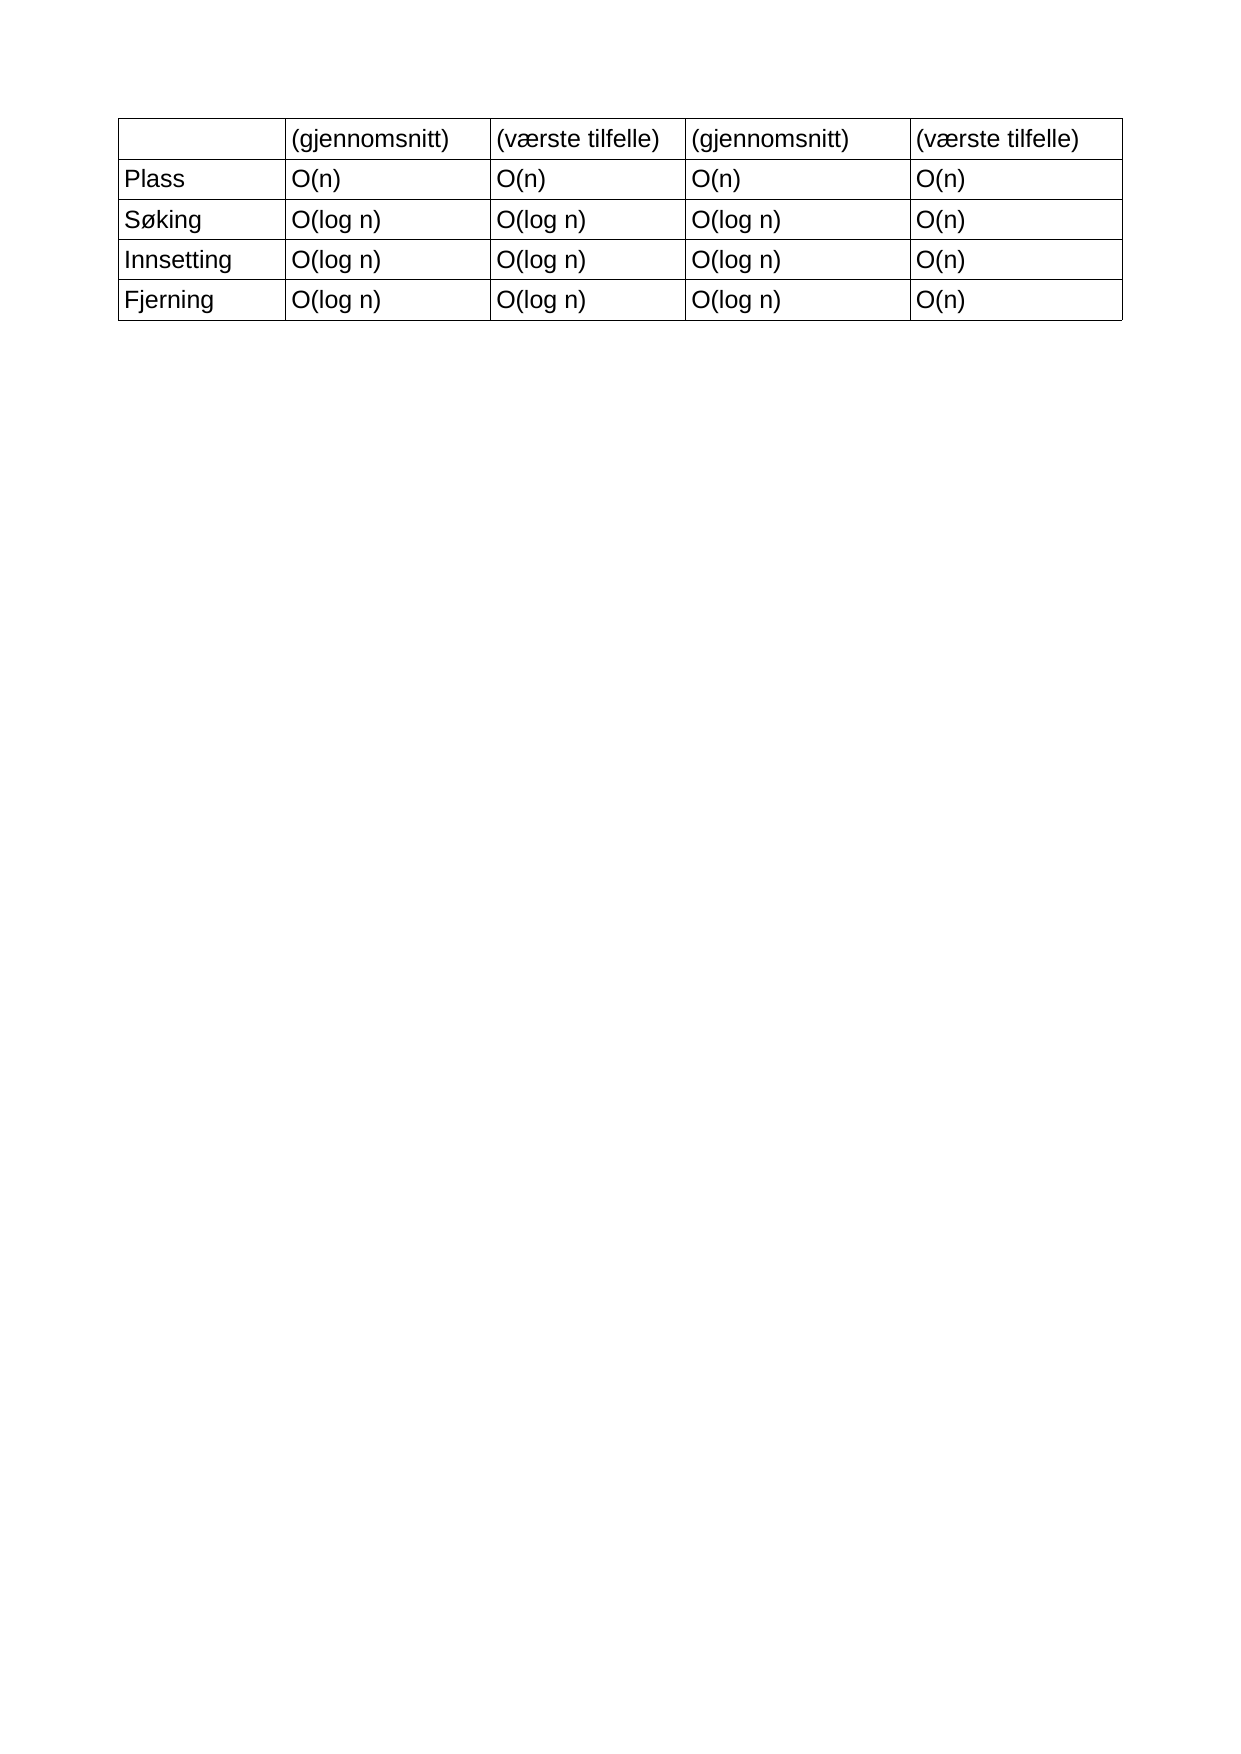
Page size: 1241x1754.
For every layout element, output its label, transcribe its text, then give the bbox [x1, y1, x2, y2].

table_cell O(n) [686, 160, 910, 199]
table_cell O(log n) [491, 240, 685, 279]
table_cell O(log n) [491, 200, 685, 239]
table_cell O(n) [911, 280, 1122, 320]
table_header (gjennomsnitt) [686, 119, 910, 158]
table_cell O(n) [911, 200, 1122, 239]
table_header [119, 119, 285, 158]
table_cell O(log n) [686, 240, 910, 279]
table_header (værste tilfelle) [911, 119, 1122, 158]
table_cell O(n) [286, 160, 490, 199]
table_cell O(log n) [686, 200, 910, 239]
table_cell Plass [119, 160, 285, 199]
table_cell O(n) [911, 160, 1122, 199]
table_header (gjennomsnitt) [286, 119, 490, 158]
table_header (værste tilfelle) [491, 119, 685, 158]
table_cell Fjerning [119, 280, 285, 320]
table_cell Søking [119, 200, 285, 239]
table_cell O(log n) [286, 280, 490, 320]
table_cell O(n) [911, 240, 1122, 279]
table_cell Innsetting [119, 240, 285, 279]
table_cell O(log n) [491, 280, 685, 320]
table_cell O(n) [491, 160, 685, 199]
table_cell O(log n) [686, 280, 910, 320]
table_cell O(log n) [286, 200, 490, 239]
table_cell O(log n) [286, 240, 490, 279]
